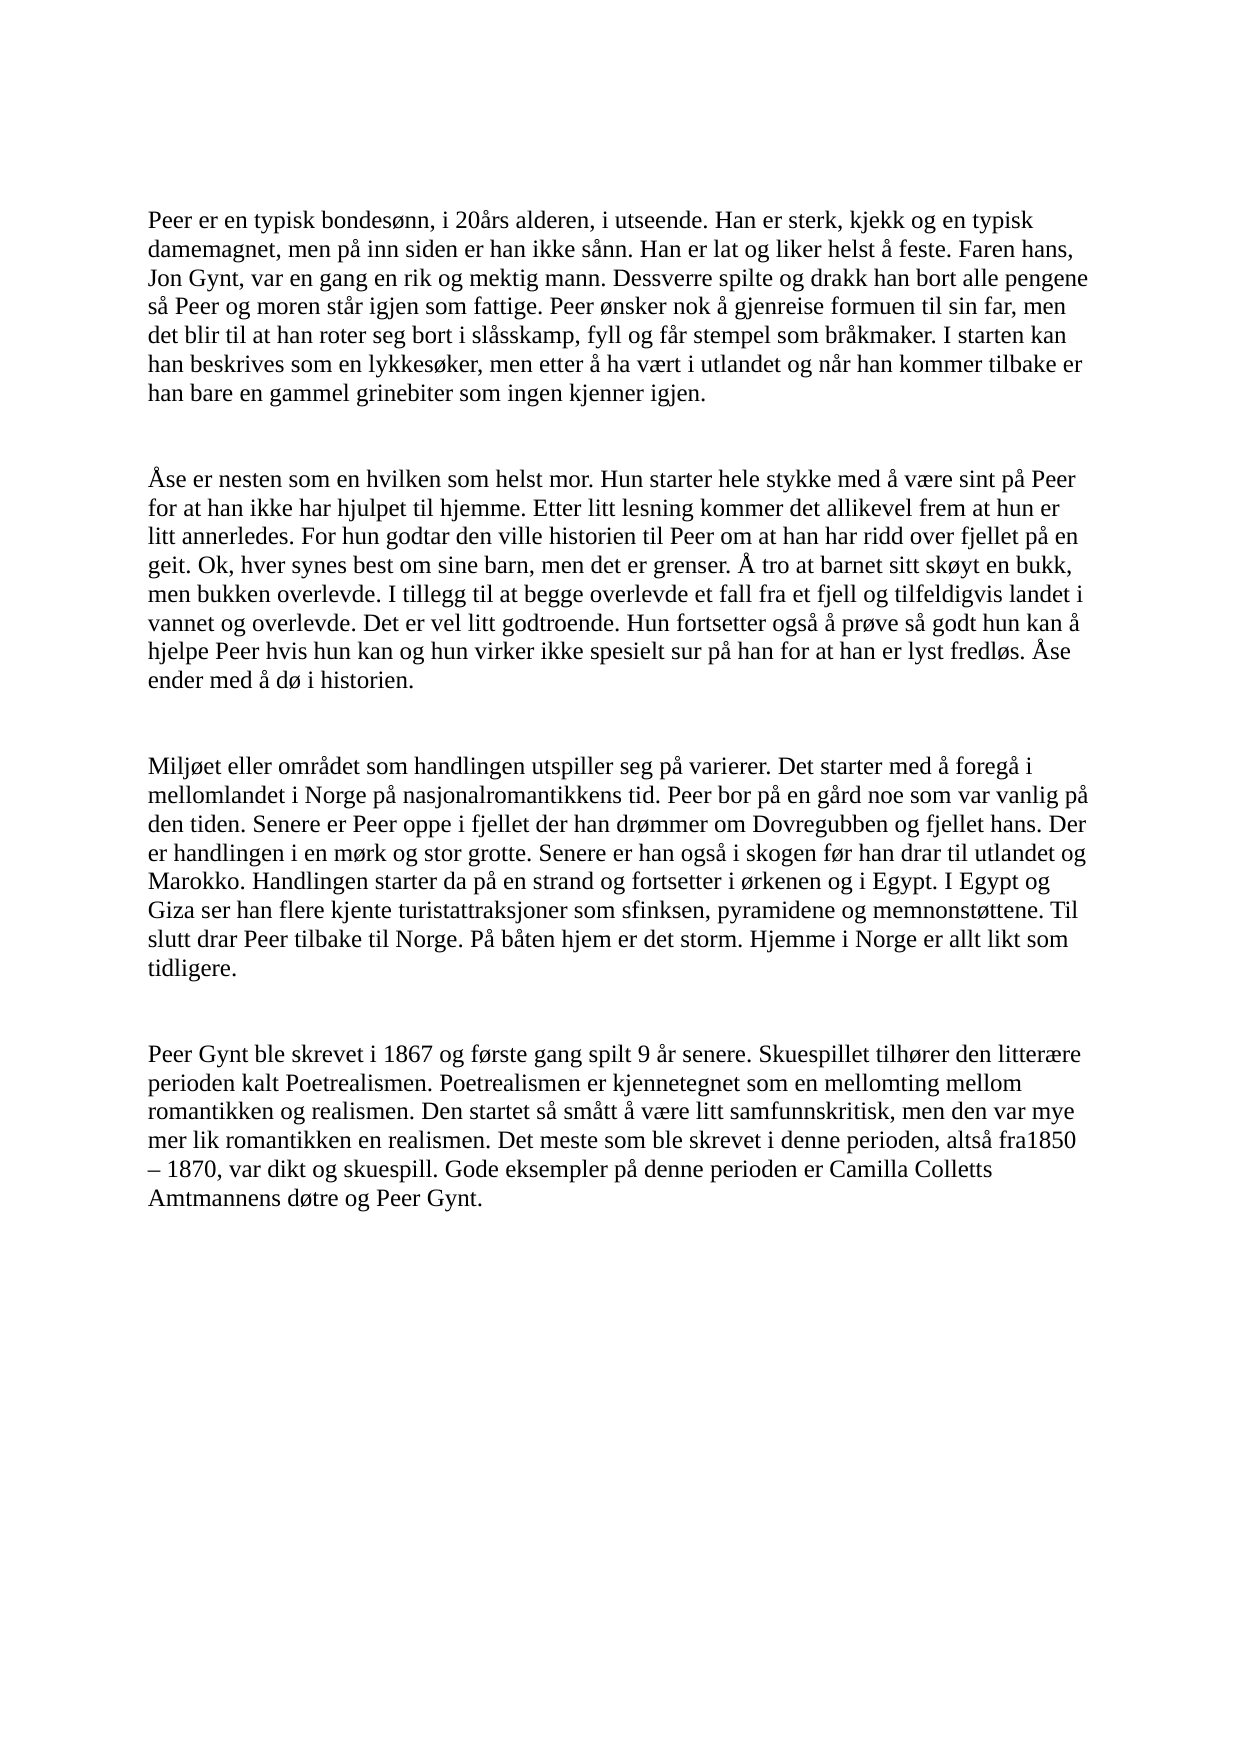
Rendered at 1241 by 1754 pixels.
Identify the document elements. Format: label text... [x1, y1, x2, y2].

text Åse er nesten som en hvilken som helst mor. Hun starter hele stykke med å være sint på Peer for at han ikke har hjulpet til hjemme. Etter litt lesning kommer det allikevel frem at hun er litt annerledes. For hun godtar den ville historien til Peer om at han har ridd over fjellet på en geit. Ok, hver synes best om sine barn, men det er grenser. Å tro at barnet sitt skøyt en bukk, men bukken overlevde. I tillegg til at begge overlevde et fall fra et fjell og tilfeldigvis landet i vannet og overlevde. Det er vel litt godtroende. Hun fortsetter også å prøve så godt hun kan å hjelpe Peer hvis hun kan og hun virker ikke spesielt sur på han for at han er lyst fredløs. Åse ender med å dø i historien. [148, 464, 1093, 694]
text Peer er en typisk bondesønn, i 20års alderen, i utseende. Han er sterk, kjekk og en typisk damemagnet, men på inn siden er han ikke sånn. Han er lat og liker helst å feste. Faren hans, Jon Gynt, var en gang en rik og mektig mann. Dessverre spilte og drakk han bort alle pengene så Peer og moren står igjen som fattige. Peer ønsker nok å gjenreise formuen til sin far, men det blir til at han roter seg bort i slåsskamp, fyll og får stempel som bråkmaker. I starten kan han beskrives som en lykkesøker, men etter å ha vært i utlandet og når han kommer tilbake er han bare en gammel grinebiter som ingen kjenner igjen. [148, 205, 1093, 406]
text Peer Gynt ble skrevet i 1867 og første gang spilt 9 år senere. Skuespillet tilhører den litterære perioden kalt Poetrealismen. Poetrealismen er kjennetegnet som en mellomting mellom romantikken og realismen. Den startet så smått å være litt samfunnskritisk, men den var mye mer lik romantikken en realismen. Det meste som ble skrevet i denne perioden, altså fra1850 – 1870, var dikt og skuespill. Gode eksempler på denne perioden er Camilla Colletts Amtmannens døtre og Peer Gynt. [148, 1039, 1093, 1211]
text Miljøet eller området som handlingen utspiller seg på varierer. Det starter med å foregå i mellomlandet i Norge på nasjonalromantikkens tid. Peer bor på en gård noe som var vanlig på den tiden. Senere er Peer oppe i fjellet der han drømmer om Dovregubben og fjellet hans. Der er handlingen i en mørk og stor grotte. Senere er han også i skogen før han drar til utlandet og Marokko. Handlingen starter da på en strand og fortsetter i ørkenen og i Egypt. I Egypt og Giza ser han flere kjente turistattraksjoner som sfinksen, pyramidene og memnonstøttene. Til slutt drar Peer tilbake til Norge. På båten hjem er det storm. Hjemme i Norge er allt likt som tidligere. [148, 751, 1093, 981]
